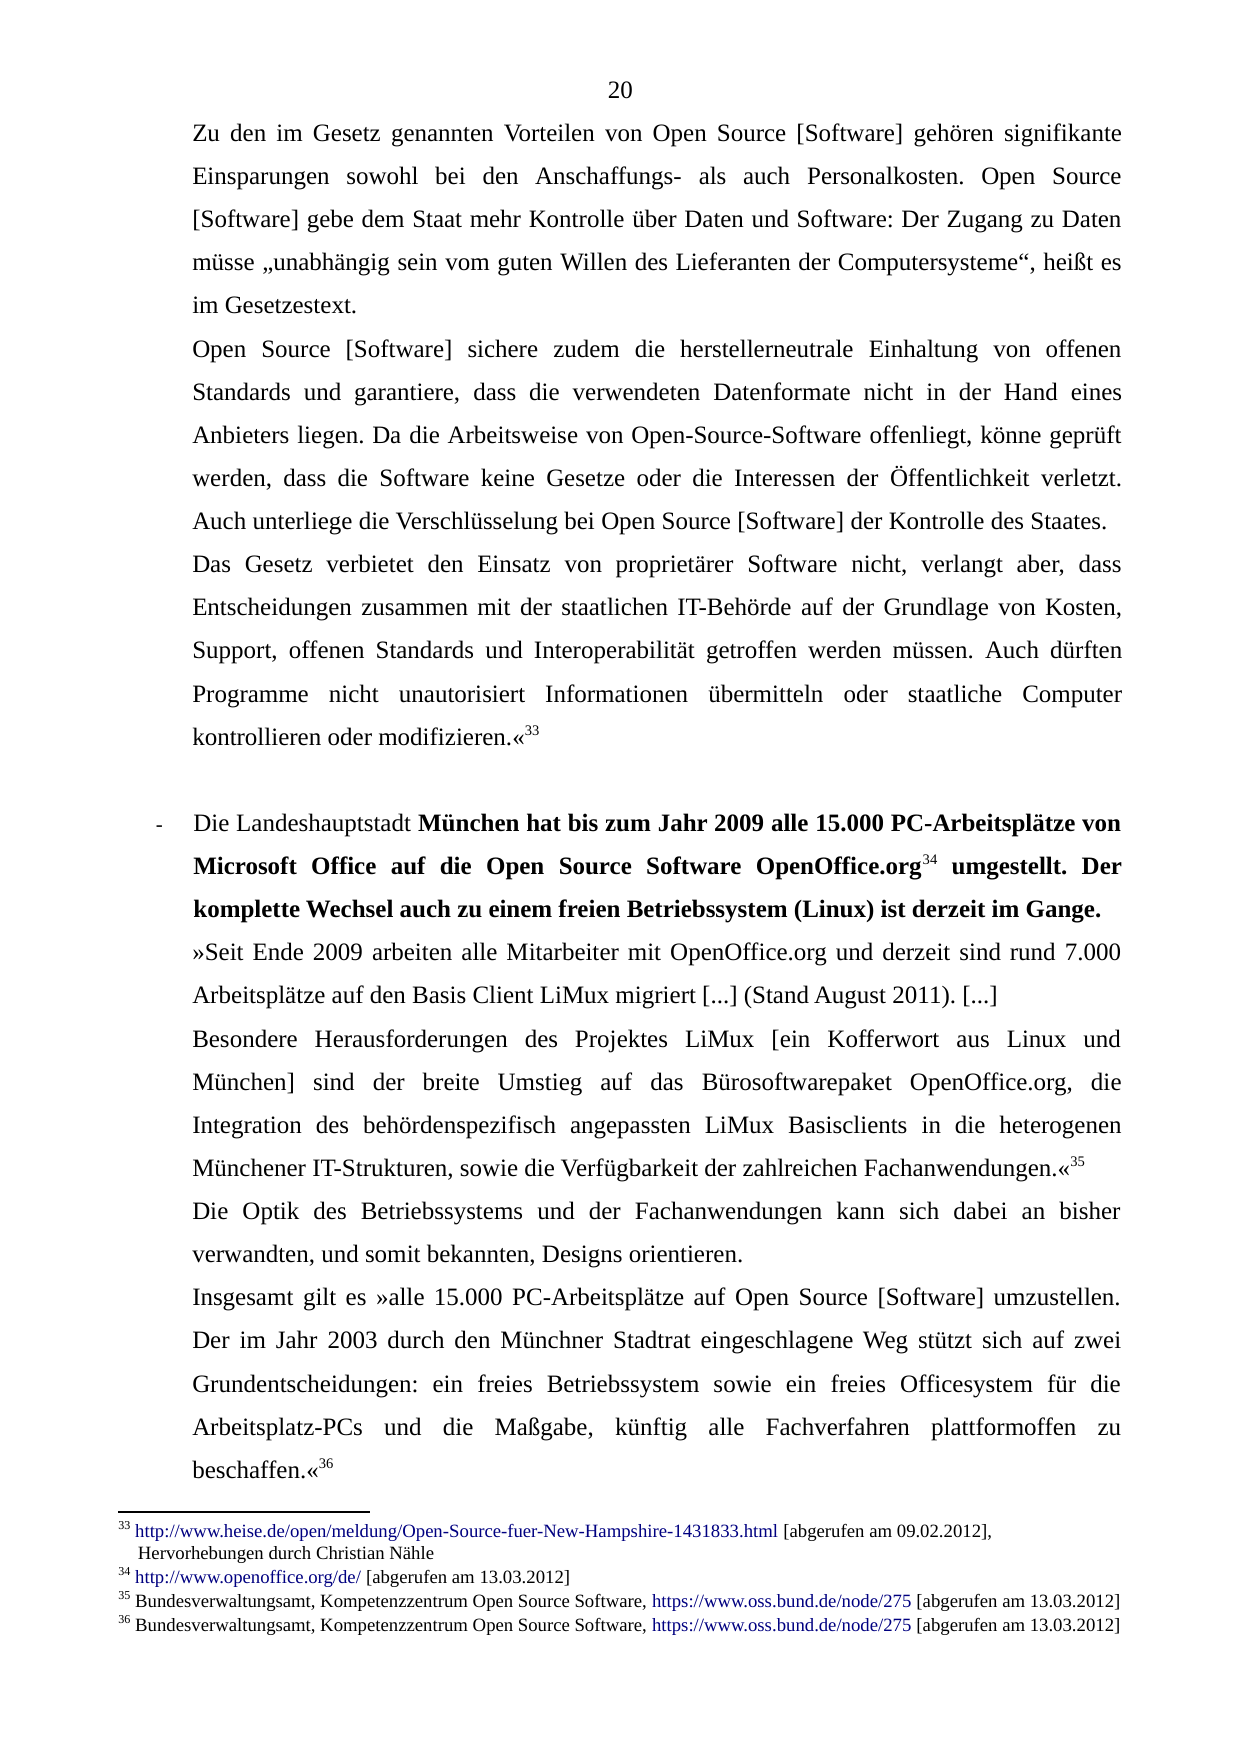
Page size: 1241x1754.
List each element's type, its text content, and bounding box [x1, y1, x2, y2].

text Open Source [Software] sichere zudem die herstellerneutrale Einhaltung von offenen Standards und garantiere, dass die verwendeten Datenformate nicht in der Hand eines Anbieters liegen. Da die Arbeitsweise von Open-Source-Software offenliegt, könne geprüft werden, dass die Software keine Gesetze oder die Interessen der Öffentlichkeit verletzt. Auch unterliege die Verschlüsselung bei Open Source [Software] der Kontrolle des Staates. [192, 334, 1122, 535]
text Bundesverwaltungsamt, Kompetenzzentrum Open Source Software, https://www.oss.bund.de/node/275 [abgerufen am 13.03.2012] [118, 1612, 1122, 1636]
list http://www.openoffice.org/de/ [abgerufen am 13.03.2012] [118, 1564, 1122, 1588]
text Zu den im Gesetz genannten Vorteilen von Open Source [Software] gehören signifikante Einsparungen sowohl bei den Anschaffungs- als auch Personalkosten. Open Source [Software] gebe dem Staat mehr Kontrolle über Daten und Software: Der Zugang zu Daten müsse „unabhängig sein vom guten Willen des Lieferanten der Computersysteme“, heißt es im Gesetzestext. [192, 118, 1122, 319]
text http://www.heise.de/open/meldung/Open-Source-fuer-New-Hampshire-1431833.html [abgerufen am 09.02.2012], [118, 1518, 1122, 1542]
text Besondere Herausforderungen des Projektes LiMux [ein Kofferwort aus Linux und München] sind der breite Umstieg auf das Bürosoftwarepaket OpenOffice.org, die Integration des behördenspezifisch angepassten LiMux Basisclients in die heterogenen Münchener IT-Strukturen, sowie die Verfügbarkeit der zahlreichen Fachanwendungen.« [192, 1024, 1122, 1182]
text Die Optik des Betriebssystems und der Fachanwendungen kann sich dabei an bisher verwandten, und somit bekannten, Designs orientieren. [192, 1196, 1122, 1268]
text Bundesverwaltungsamt, Kompetenzzentrum Open Source Software, https://www.oss.bund.de/node/275 [abgerufen am 13.03.2012] [118, 1588, 1122, 1612]
text »Seit Ende 2009 arbeiten alle Mitarbeiter mit OpenOffice.org und derzeit sind rund 7.000 Arbeitsplätze auf den Basis Client LiMux migriert [...] (Stand August 2011). [...] [192, 937, 1122, 1009]
list Die Landeshauptstadt München hat bis zum Jahr 2009 alle 15.000 PC-Arbeitsplätze von Microsoft Office auf die Open Source Software OpenOffice.org umgestellt. Der komplette Wechsel auch zu einem freien Betriebssystem (Linux) ist derzeit im Gange. [156, 808, 1122, 923]
text Das Gesetz verbietet den Einsatz von proprietärer Software nicht, verlangt aber, dass Entscheidungen zusammen mit der staatlichen IT-Behörde auf der Grundlage von Kosten, Support, offenen Standards und Interoperabilität getroffen werden müssen. Auch dürften Programme nicht unautorisiert Informationen übermitteln oder staatliche Computer kontrollieren oder modifizieren.« [192, 549, 1122, 751]
text Hervorhebungen durch Christian Nähle [118, 1542, 1122, 1564]
text Insgesamt gilt es »alle 15.000 PC-Arbeitsplätze auf Open Source [Software] umzustellen. Der im Jahr 2003 durch den Münchner Stadtrat eingeschlagene Weg stützt sich auf zwei Grundentscheidungen: ein freies Betriebssystem sowie ein freies Officesystem für die Arbeitsplatz-PCs und die Maßgabe, künftig alle Fachverfahren plattformoffen zu beschaffen.« [192, 1282, 1122, 1484]
